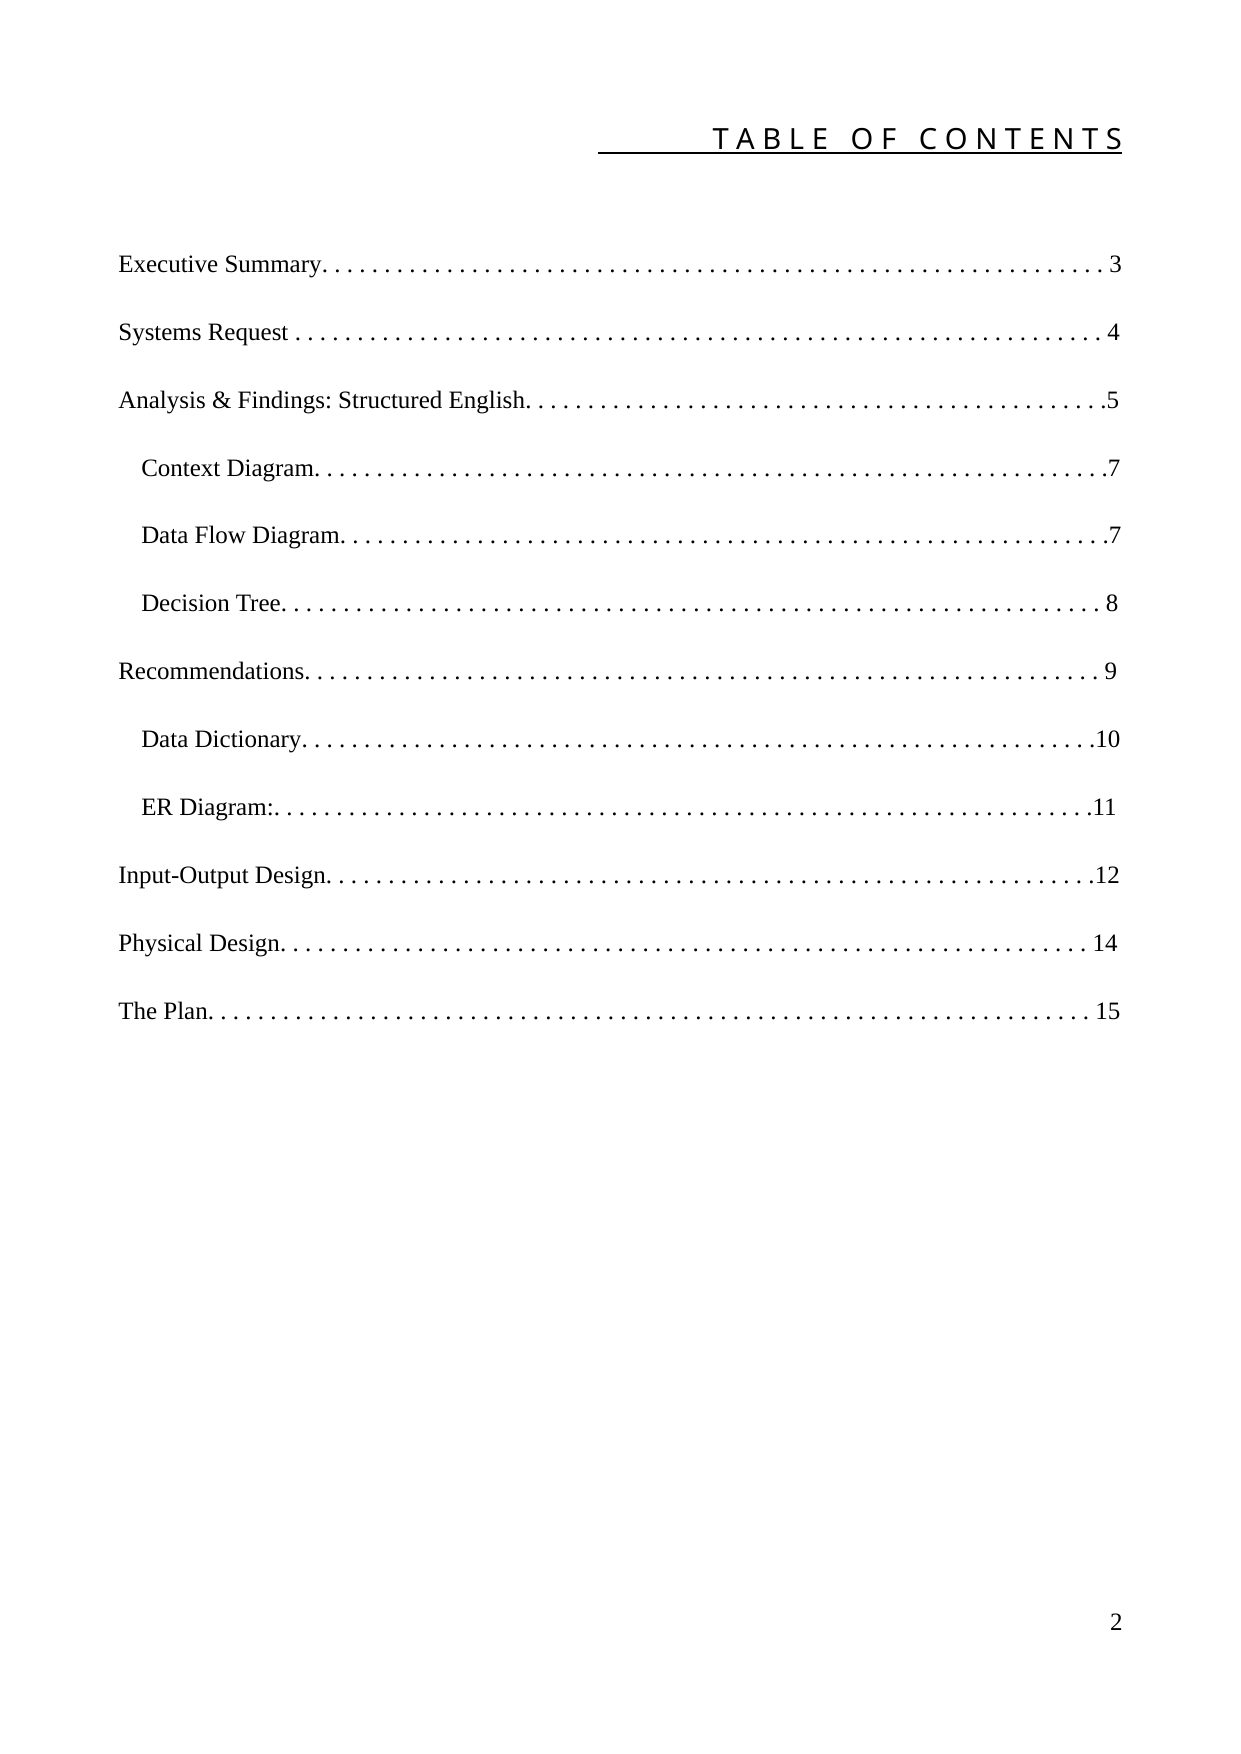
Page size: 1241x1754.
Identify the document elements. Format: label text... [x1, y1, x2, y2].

text Data Dictionary. . . . . . . . . . . . . . . . . . . . . . . . . . . . . . . . . . . . . . . . . . . . . . . . . . . . . . . . . . . . . . . .10 [141, 724, 1122, 753]
text The Plan. . . . . . . . . . . . . . . . . . . . . . . . . . . . . . . . . . . . . . . . . . . . . . . . . . . . . . . . . . . . . . . . . . . . . . . 15 [118, 996, 1122, 1140]
text Decision Tree. . . . . . . . . . . . . . . . . . . . . . . . . . . . . . . . . . . . . . . . . . . . . . . . . . . . . . . . . . . . . . . . . . 8 [141, 588, 1122, 617]
text Systems Request . . . . . . . . . . . . . . . . . . . . . . . . . . . . . . . . . . . . . . . . . . . . . . . . . . . . . . . . . . . . . . . . . 4 [118, 317, 1122, 346]
text Analysis & Findings: Structured English. . . . . . . . . . . . . . . . . . . . . . . . . . . . . . . . . . . . . . . . . . . . . . .5 [118, 385, 1122, 413]
text Data Flow Diagram. . . . . . . . . . . . . . . . . . . . . . . . . . . . . . . . . . . . . . . . . . . . . . . . . . . . . . . . . . . . . .7 [141, 521, 1122, 549]
text T A B L E O F C O N T E N T S [118, 118, 1122, 158]
text Physical Design. . . . . . . . . . . . . . . . . . . . . . . . . . . . . . . . . . . . . . . . . . . . . . . . . . . . . . . . . . . . . . . . . 14 [118, 928, 1122, 957]
text ER Diagram:. . . . . . . . . . . . . . . . . . . . . . . . . . . . . . . . . . . . . . . . . . . . . . . . . . . . . . . . . . . . . . . . . .11 [141, 792, 1122, 821]
text Context Diagram. . . . . . . . . . . . . . . . . . . . . . . . . . . . . . . . . . . . . . . . . . . . . . . . . . . . . . . . . . . . . . . .7 [141, 453, 1122, 481]
text Executive Summary. . . . . . . . . . . . . . . . . . . . . . . . . . . . . . . . . . . . . . . . . . . . . . . . . . . . . . . . . . . . . . . 3 [118, 249, 1122, 278]
text Input-Output Design. . . . . . . . . . . . . . . . . . . . . . . . . . . . . . . . . . . . . . . . . . . . . . . . . . . . . . . . . . . . . .12 [118, 860, 1122, 889]
text Recommendations. . . . . . . . . . . . . . . . . . . . . . . . . . . . . . . . . . . . . . . . . . . . . . . . . . . . . . . . . . . . . . . . 9 [118, 656, 1122, 685]
